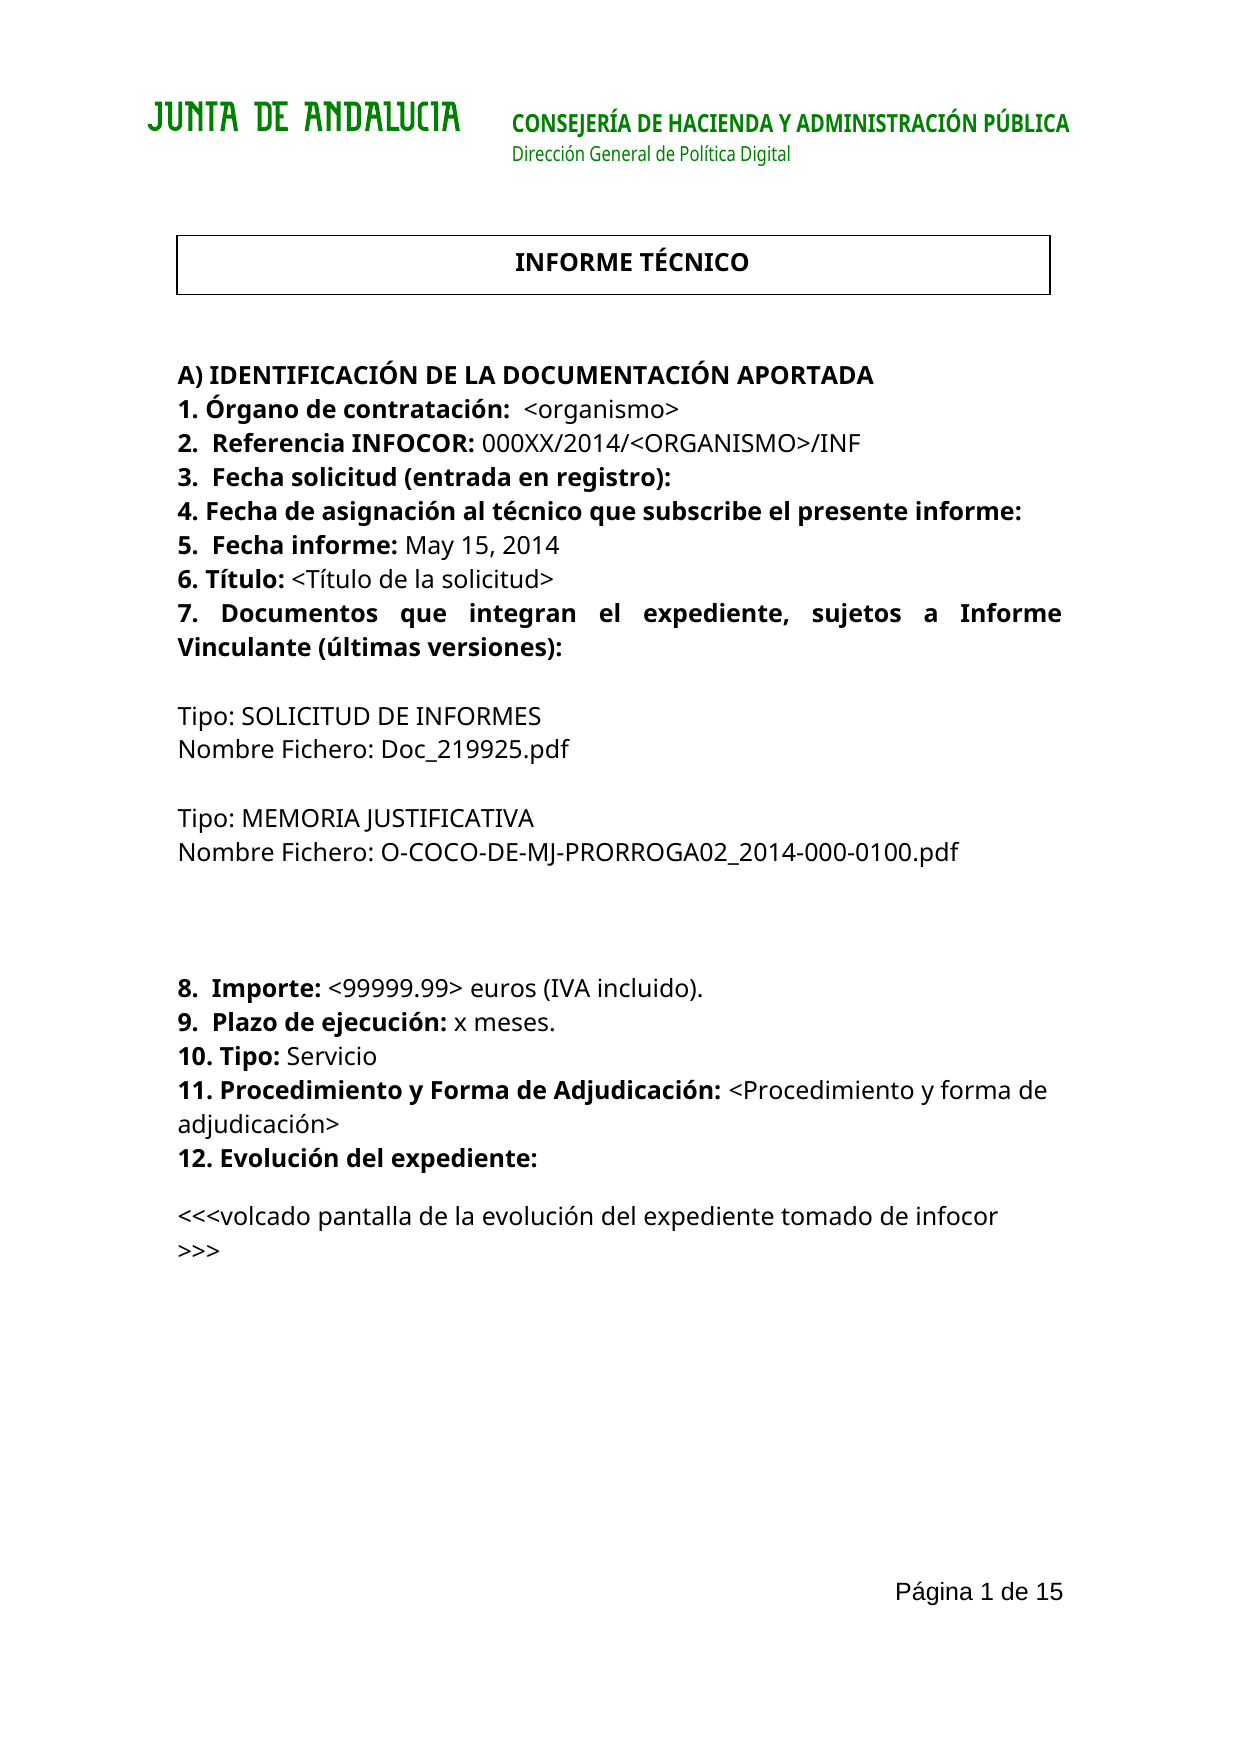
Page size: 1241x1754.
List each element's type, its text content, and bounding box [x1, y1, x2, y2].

subtitle 12. Evolución del expediente: [177, 1141, 1063, 1175]
text CONSEJERÍA DE HACIENDA Y ADMINISTRACIÓN PÚBLICA [510, 105, 1174, 139]
subtitle 2. Referencia INFOCOR: 000XX/2014/<ORGANISMO>/INF [177, 426, 1063, 460]
list Tipo: SOLICITUD DE INFORMES Nombre Fichero: Doc_219925.pdf Tipo: MEMORIA JUSTIFICATIVA Nombre Fichero: O-COCO-DE-MJ-PRORROGA02_2014-000-0100.pdf [177, 698, 1063, 937]
subtitle 5. Fecha informe: May 15, 2014 [177, 528, 1063, 562]
subtitle 1. Órgano de contratación: <organismo> [177, 392, 1063, 426]
subtitle INFORME TÉCNICO [231, 244, 1034, 278]
subtitle A) IDENTIFICACIÓN DE LA DOCUMENTACIÓN APORTADA [177, 357, 1063, 392]
subtitle 6. Título: <Título de la solicitud> [177, 562, 1063, 596]
text >>> [177, 1233, 1063, 1267]
subtitle 8. Importe: <99999.99> euros (IVA incluido). [177, 971, 1063, 1005]
text <<<volcado pantalla de la evolución del expediente tomado de infocor [177, 1199, 1063, 1233]
subtitle 11. Procedimiento y Forma de Adjudicación: <Procedimiento y forma de adjudicación> [177, 1073, 1063, 1141]
text Dirección General de Política Digital [510, 139, 1174, 168]
subtitle 9. Plazo de ejecución: x meses. [177, 1005, 1063, 1039]
text 7. Documentos que integran el expediente, sujetos a Informe Vinculante (últimas versiones): [177, 596, 1063, 664]
subtitle 4. Fecha de asignación al técnico que subscribe el presente informe: [177, 494, 1063, 528]
subtitle 10. Tipo: Servicio [177, 1039, 1063, 1073]
subtitle 3. Fecha solicitud (entrada en registro): [177, 460, 1063, 494]
